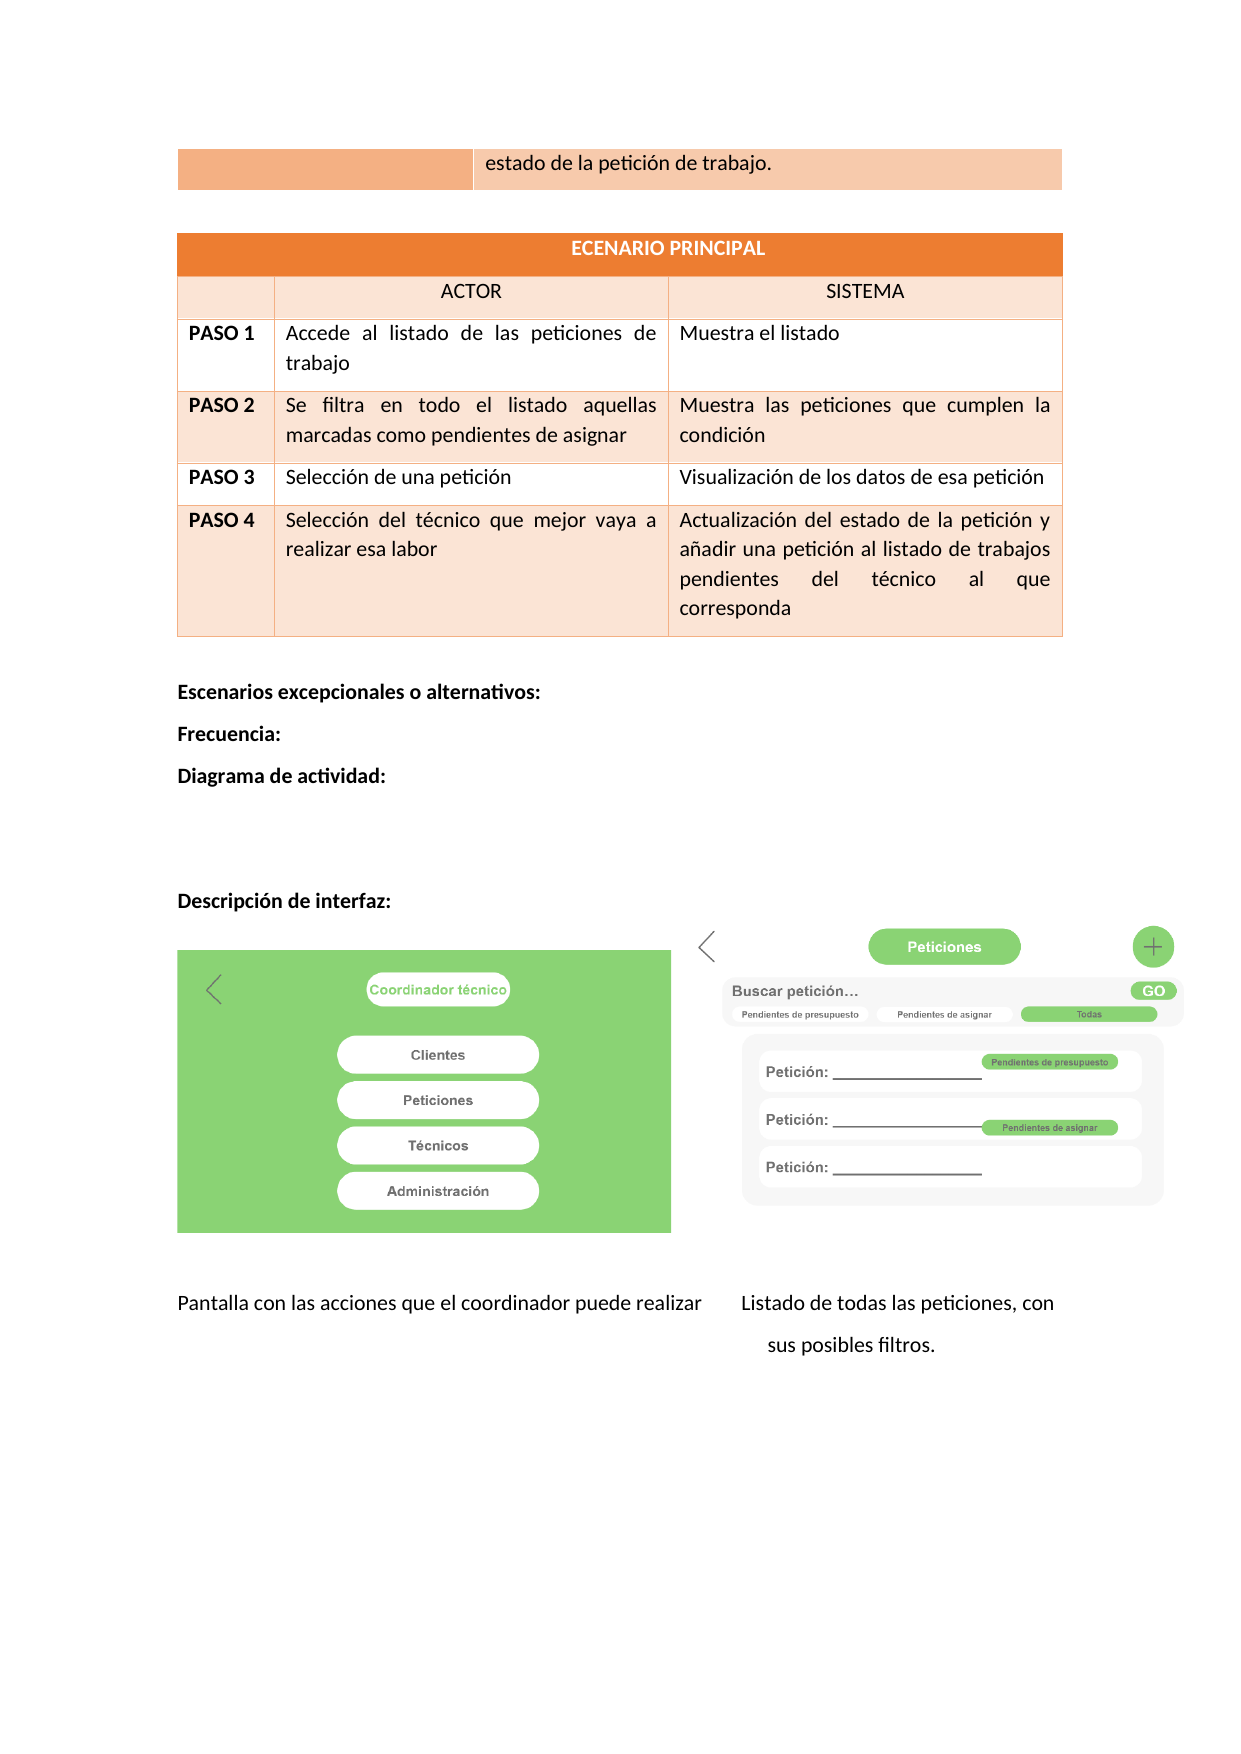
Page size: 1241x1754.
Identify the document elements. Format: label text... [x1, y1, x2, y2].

table_cell Visualización de los datos de esa petición [669, 464, 1062, 505]
text Descripción de interfaz: [177, 887, 1063, 914]
table_cell Muestra el listado [669, 320, 1062, 391]
table_cell SISTEMA [669, 277, 1062, 318]
table_cell Se filtra en todo el listado aquellas marcadas como pendientes de asignar [275, 392, 668, 462]
table_cell Accede al listado de las peticiones de trabajo [275, 320, 668, 391]
text Pantalla con las acciones que el coordinador puede realizar Listado de todas las peticiones, con [177, 1289, 1063, 1316]
text sus posibles filtros. [767, 1331, 1063, 1358]
table_cell Muestra las peticiones que cumplen la condición [669, 392, 1062, 462]
text Frecuencia: [177, 720, 1063, 747]
table_cell PASO 3 [178, 464, 274, 505]
table_cell PASO 1 [178, 320, 274, 391]
table_cell [178, 277, 274, 318]
table_cell estado de la petición de trabajo. [474, 149, 1062, 190]
table_header [178, 234, 274, 276]
table_cell PASO 2 [178, 392, 274, 462]
table_cell PASO 4 [178, 506, 274, 636]
table_header ECENARIO PRINCIPAL [274, 234, 1062, 276]
table_cell Actualización del estado de la petición y añadir una petición al listado de trabajos pendientes del técnico al que corresponda [669, 506, 1062, 636]
text Escenarios excepcionales o alternativos: [177, 678, 1063, 705]
table_cell [178, 149, 473, 190]
table_cell ACTOR [275, 277, 668, 318]
text Diagrama de actividad: [177, 762, 1063, 789]
table_cell Selección de una petición [275, 464, 668, 505]
table_cell Selección del técnico que mejor vaya a realizar esa labor [275, 506, 668, 636]
